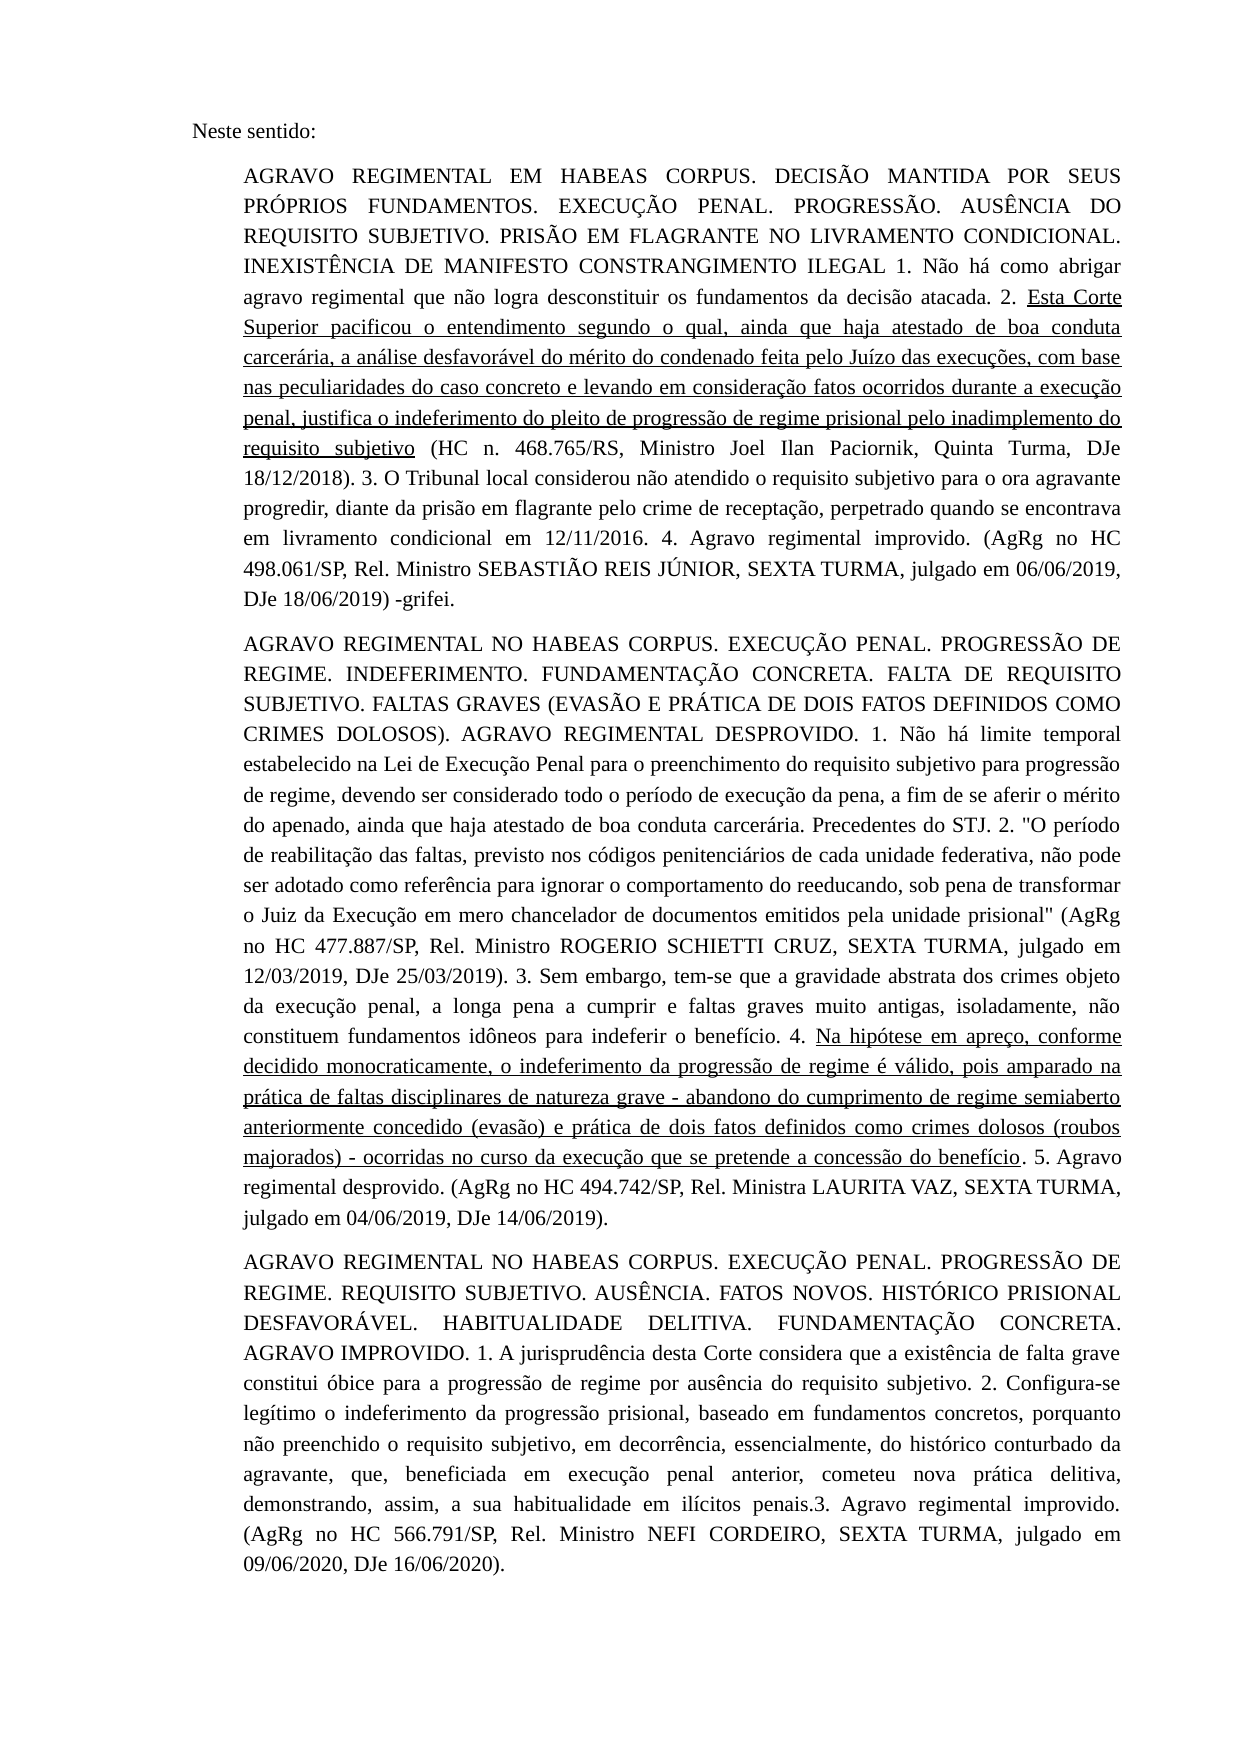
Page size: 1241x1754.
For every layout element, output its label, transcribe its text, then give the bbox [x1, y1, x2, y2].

text penal, justifica o indeferimento do pleito de progressão de regime prisional pelo inadimplemento do [243, 397, 1122, 426]
text nas peculiaridades do caso concreto e levando em consideração fatos ocorridos durante a execução [243, 367, 1122, 396]
text AGRAVO REGIMENTAL NO HABEAS CORPUS. EXECUÇÃO PENAL. PROGRESSÃO DE REGIME. REQUISITO SUBJETIVO. AUSÊNCIA. FATOS NOVOS. HISTÓRICO PRISIONAL DESFAVORÁVEL. HABITUALIDADE DELITIVA. FUNDAMENTAÇÃO CONCRETA. AGRAVO IMPROVIDO. 1. A jurisprudência desta Corte considera que a existência de falta grave constitui óbice para a progressão de regime por ausência do requisito subjetivo. 2. Configura-se legítimo o indeferimento da progressão prisional, baseado em fundamentos concretos, porquanto não preenchido o requisito subjetivo, em decorrência, essencialmente, do histórico conturbado da agravante, que, beneficiada em execução penal anterior, cometeu nova prática delitiva, demonstrando, assim, a sua habitualidade em ilícitos penais.3. Agravo regimental improvido. (AgRg no HC 566.791/SP, Rel. Ministro NEFI CORDEIRO, SEXTA TURMA, julgado em 09/06/2020, DJe 16/06/2020). [243, 1249, 1122, 1577]
text requisito subjetivo (HC n. 468.765/RS, Ministro Joel Ilan Paciornik, Quinta Turma, DJe 18/12/2018). 3. O Tribunal local considerou não atendido o requisito subjetivo para o ora agravante progredir, diante da prisão em flagrante pelo crime de receptação, perpetrado quando se encontrava em livramento condicional em 12/11/2016. 4. Agravo regimental improvido. (AgRg no HC 498.061/SP, Rel. Ministro SEBASTIÃO REIS JÚNIOR, SEXTA TURMA, julgado em 06/06/2019, DJe 18/06/2019) -grifei. [243, 428, 1122, 611]
text AGRAVO REGIMENTAL EM HABEAS CORPUS. DECISÃO MANTIDA POR SEUS PRÓPRIOS FUNDAMENTOS. EXECUÇÃO PENAL. PROGRESSÃO. AUSÊNCIA DO REQUISITO SUBJETIVO. PRISÃO EM FLAGRANTE NO LIVRAMENTO CONDICIONAL. INEXISTÊNCIA DE MANIFESTO CONSTRANGIMENTO ILEGAL 1. Não há como abrigar agravo regimental que não logra desconstituir os fundamentos da decisão atacada. 2. Esta Corte Superior pacificou o entendimento segundo o qual, ainda que haja atestado de boa conduta [243, 163, 1122, 336]
text prática de faltas disciplinares de natureza grave - abandono do cumprimento de regime semiaberto anteriormente concedido (evasão) e prática de dois fatos definidos como crimes dolosos (roubos majorados) - ocorridas no curso da execução que se pretende a concessão do benefício. 5. Agravo regimental desprovido. (AgRg no HC 494.742/SP, Rel. Ministra LAURITA VAZ, SEXTA TURMA, julgado em 04/06/2019, DJe 14/06/2019). [243, 1076, 1122, 1230]
text carcerária, a análise desfavorável do mérito do condenado feita pelo Juízo das execuções, com base [243, 337, 1122, 366]
text Neste sentido: [118, 118, 1122, 143]
text AGRAVO REGIMENTAL NO HABEAS CORPUS. EXECUÇÃO PENAL. PROGRESSÃO DE REGIME. INDEFERIMENTO. FUNDAMENTAÇÃO CONCRETA. FALTA DE REQUISITO SUBJETIVO. FALTAS GRAVES (EVASÃO E PRÁTICA DE DOIS FATOS DEFINIDOS COMO CRIMES DOLOSOS). AGRAVO REGIMENTAL DESPROVIDO. 1. Não há limite temporal estabelecido na Lei de Execução Penal para o preenchimento do requisito subjetivo para progressão de regime, devendo ser considerado todo o período de execução da pena, a fim de se aferir o mérito do apenado, ainda que haja atestado de boa conduta carcerária. Precedentes do STJ. 2. "O período de reabilitação das faltas, previsto nos códigos penitenciários de cada unidade federativa, não pode ser adotado como referência para ignorar o comportamento do reeducando, sob pena de transformar o Juiz da Execução em mero chancelador de documentos emitidos pela unidade prisional" (AgRg no HC 477.887/SP, Rel. Ministro ROGERIO SCHIETTI CRUZ, SEXTA TURMA, julgado em 12/03/2019, DJe 25/03/2019). 3. Sem embargo, tem-se que a gravidade abstrata dos crimes objeto da execução penal, a longa pena a cumprir e faltas graves muito antigas, isoladamente, não constituem fundamentos idôneos para indeferir o benefício. 4. Na hipótese em apreço, conforme decidido monocraticamente, o indeferimento da progressão de regime é válido, pois amparado na [243, 631, 1122, 1075]
